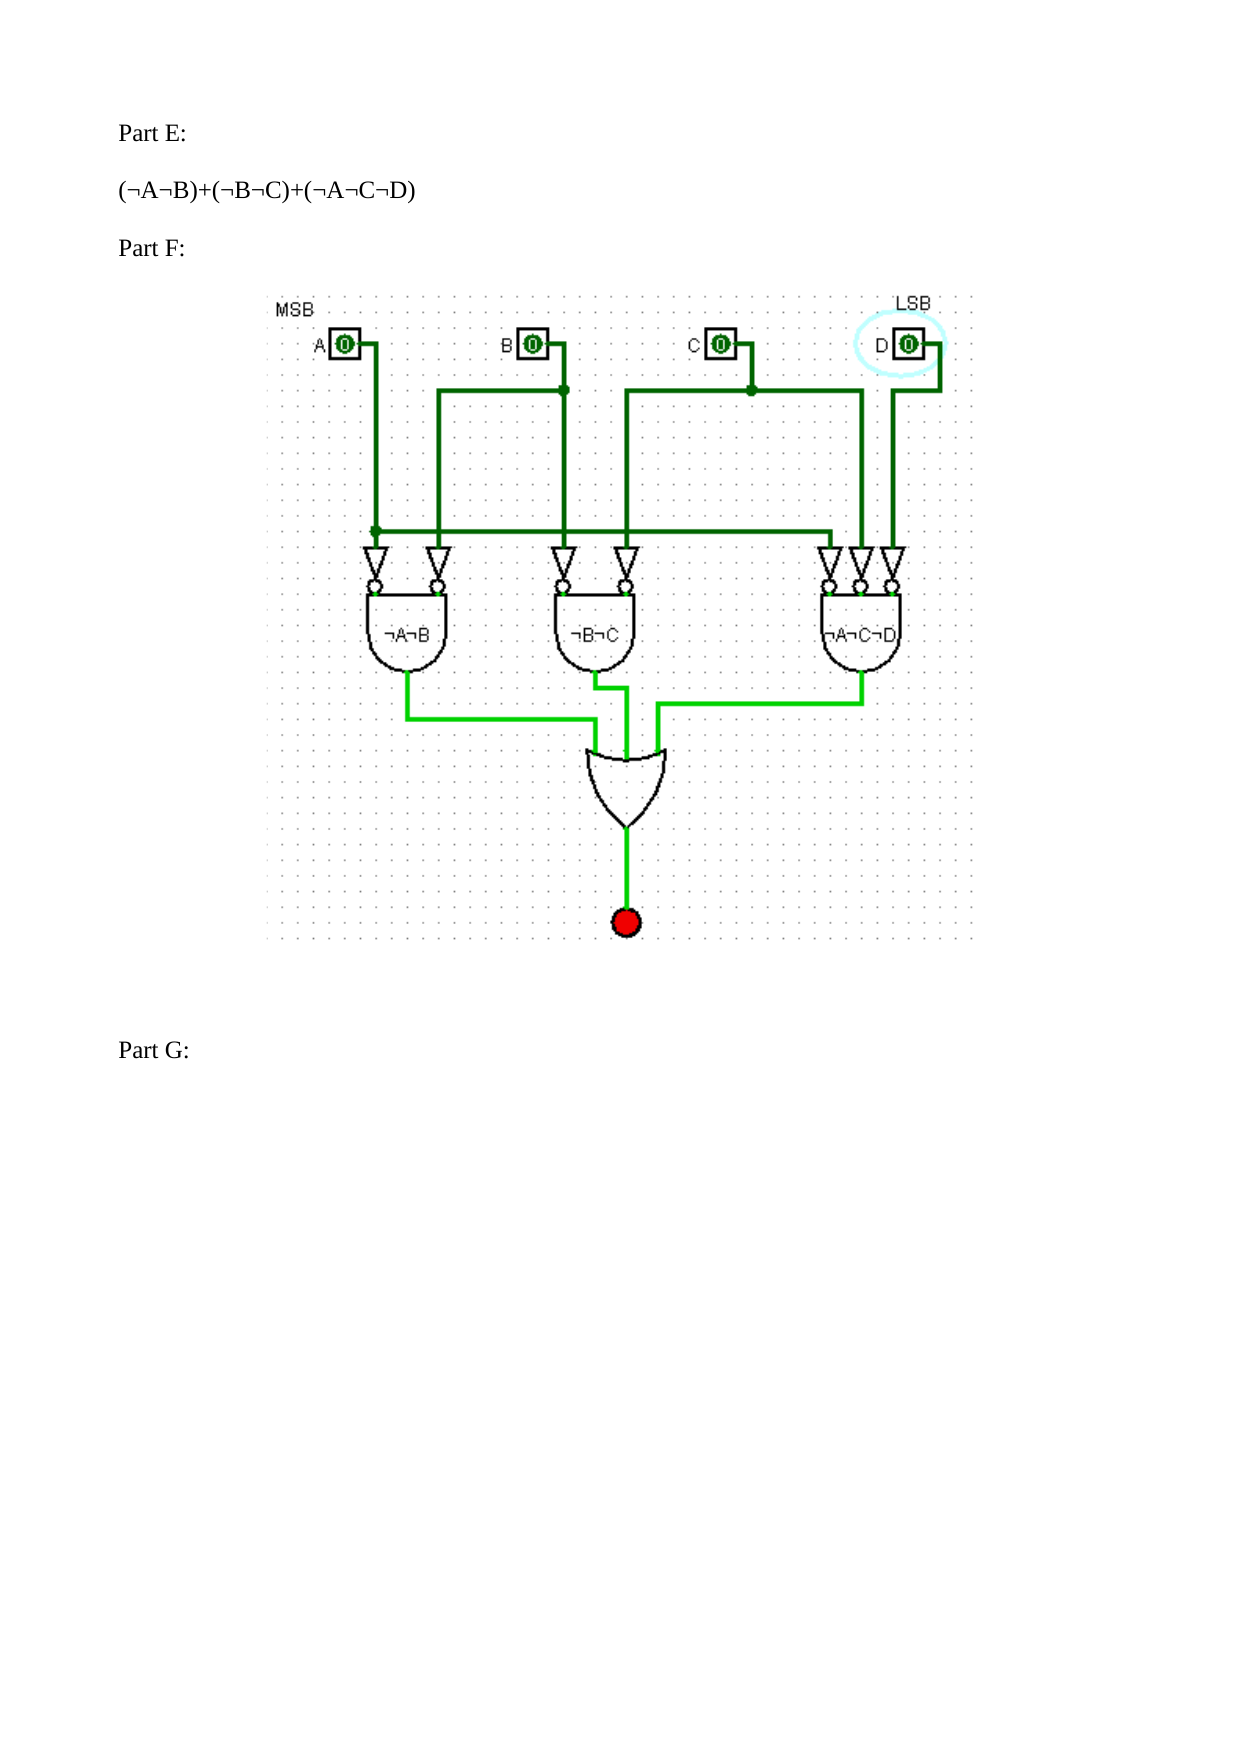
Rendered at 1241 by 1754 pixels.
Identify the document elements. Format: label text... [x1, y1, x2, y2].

text Part G: [118, 1035, 1122, 1063]
picture [266, 290, 974, 949]
text (¬A¬B)+(¬B¬C)+(¬A¬C¬D) [118, 176, 1122, 204]
text Part E: [118, 118, 1122, 147]
text Part F: [118, 233, 1122, 262]
